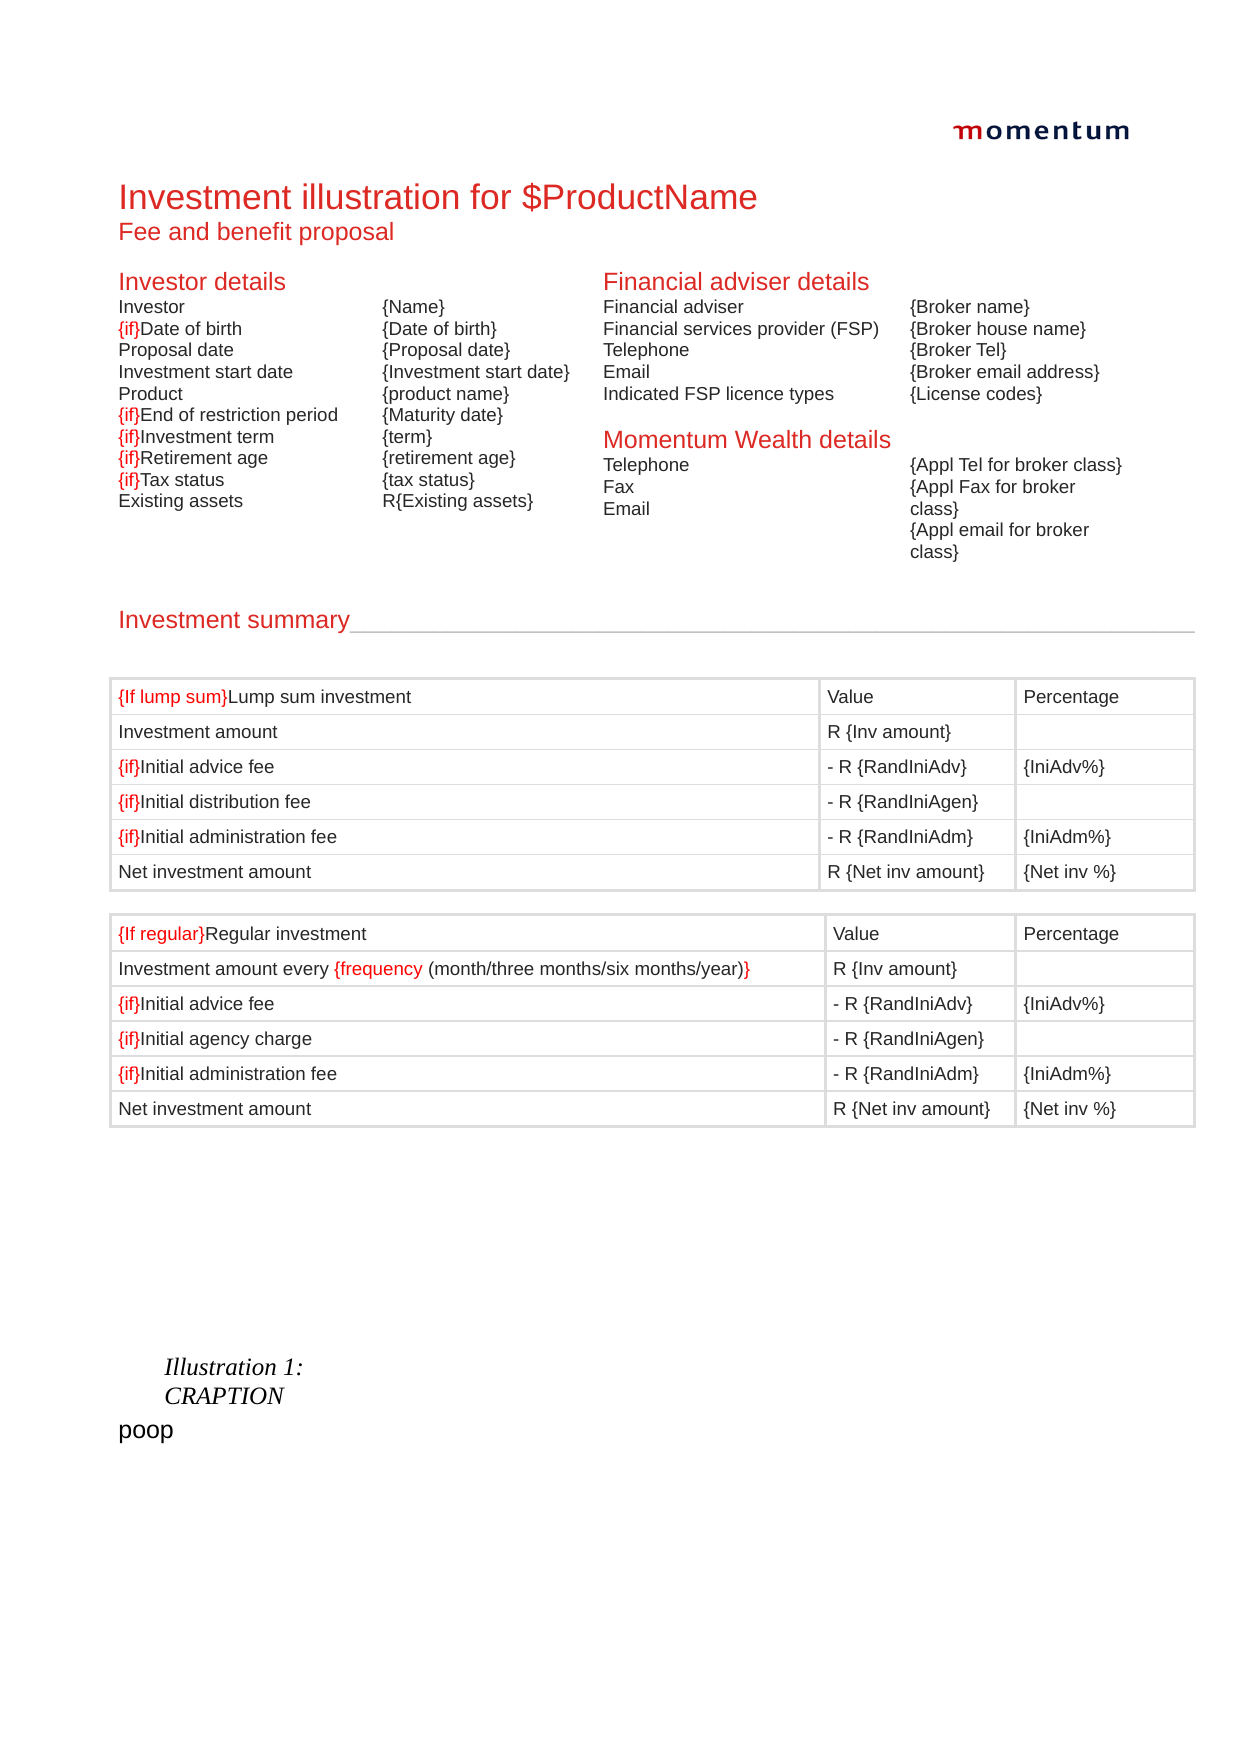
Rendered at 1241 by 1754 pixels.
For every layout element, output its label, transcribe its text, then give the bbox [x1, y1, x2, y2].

table_cell R {Inv amount} [827, 952, 1014, 985]
table_cell Investor {if}Date of birth Proposal date Investment start date Product {if}End of restriction period {if}Investment term {if}Retirement age {if}Tax status Existing assets [107, 296, 371, 562]
table_cell {if}Initial agency charge [112, 1022, 824, 1055]
subtitle Fee and benefit proposal [118, 217, 1122, 246]
table_cell - R {RandIniAdv} [821, 750, 1014, 784]
table_cell [1017, 785, 1193, 819]
table_cell - R {RandIniAdm} [827, 1057, 1014, 1090]
table_header Value [827, 916, 1014, 950]
table_cell {IniAdv%} [1017, 987, 1193, 1020]
table_cell {Broker name} {Broker house name} {Broker Tel} {Broker email address} {License codes} [899, 296, 1140, 426]
table_cell - R {RandIniAdv} [827, 987, 1014, 1020]
subtitle Investment summary [118, 605, 1122, 634]
picture [164, 1199, 318, 1353]
table_cell - R {RandIniAgen} [827, 1022, 1014, 1055]
table_header Percentage [1017, 680, 1193, 714]
table_cell R {Net inv amount} [827, 1092, 1014, 1125]
table_header Value [821, 680, 1014, 714]
table_cell {IniAdm%} [1017, 820, 1193, 854]
table_cell Financial adviser Financial services provider (FSP) Telephone Email Indicated FSP licence types [592, 296, 898, 426]
table_cell - R {RandIniAgen} [821, 785, 1014, 819]
table_cell {IniAdm%} [1017, 1057, 1193, 1090]
table_cell {Net inv %} [1017, 1092, 1193, 1125]
table_cell Net investment amount [112, 855, 818, 889]
table_header Percentage [1017, 916, 1193, 950]
table_cell {Net inv %} [1017, 855, 1193, 889]
table_cell [1017, 952, 1193, 985]
table_cell {Appl Tel for broker class} {Appl Fax for broker class} {Appl email for broker class} [899, 454, 1140, 562]
table_header {If regular}Regular investment [112, 916, 824, 950]
table_cell - R {RandIniAdm} [821, 820, 1014, 854]
subtitle Investment illustration for $ProductName [118, 176, 1122, 217]
table_header Financial adviser details [592, 268, 1140, 296]
table_cell {IniAdv%} [1017, 750, 1193, 784]
table_cell {if}Initial advice fee [112, 750, 818, 784]
table_cell Investment amount [112, 715, 818, 749]
table_cell R {Net inv amount} [821, 855, 1014, 889]
table_cell {if}Initial distribution fee [112, 785, 818, 819]
table_cell [1017, 1022, 1193, 1055]
table_cell {if}Initial advice fee [112, 987, 824, 1020]
table_header Investor details [107, 268, 592, 296]
text Illustration 1: CRAPTION [164, 1353, 317, 1410]
table_cell Momentum Wealth details [592, 426, 1140, 454]
table_cell {Name} {Date of birth} {Proposal date} {Investment start date} {product name} {Maturity date} {term} {retirement age} {tax status} R{Existing assets} [371, 296, 592, 562]
table_cell Investment amount every {frequency (month/three months/six months/year)} [112, 952, 824, 985]
text poop [118, 1416, 1122, 1444]
table_cell {if}Initial administration fee [112, 820, 818, 854]
table_header {If lump sum}Lump sum investment [112, 680, 818, 714]
table_cell [1017, 715, 1193, 749]
table_cell Telephone Fax Email [592, 454, 898, 562]
table_cell Net investment amount [112, 1092, 824, 1125]
table_cell {if}Initial administration fee [112, 1057, 824, 1090]
picture [956, 118, 1138, 147]
table_cell R {Inv amount} [821, 715, 1014, 749]
